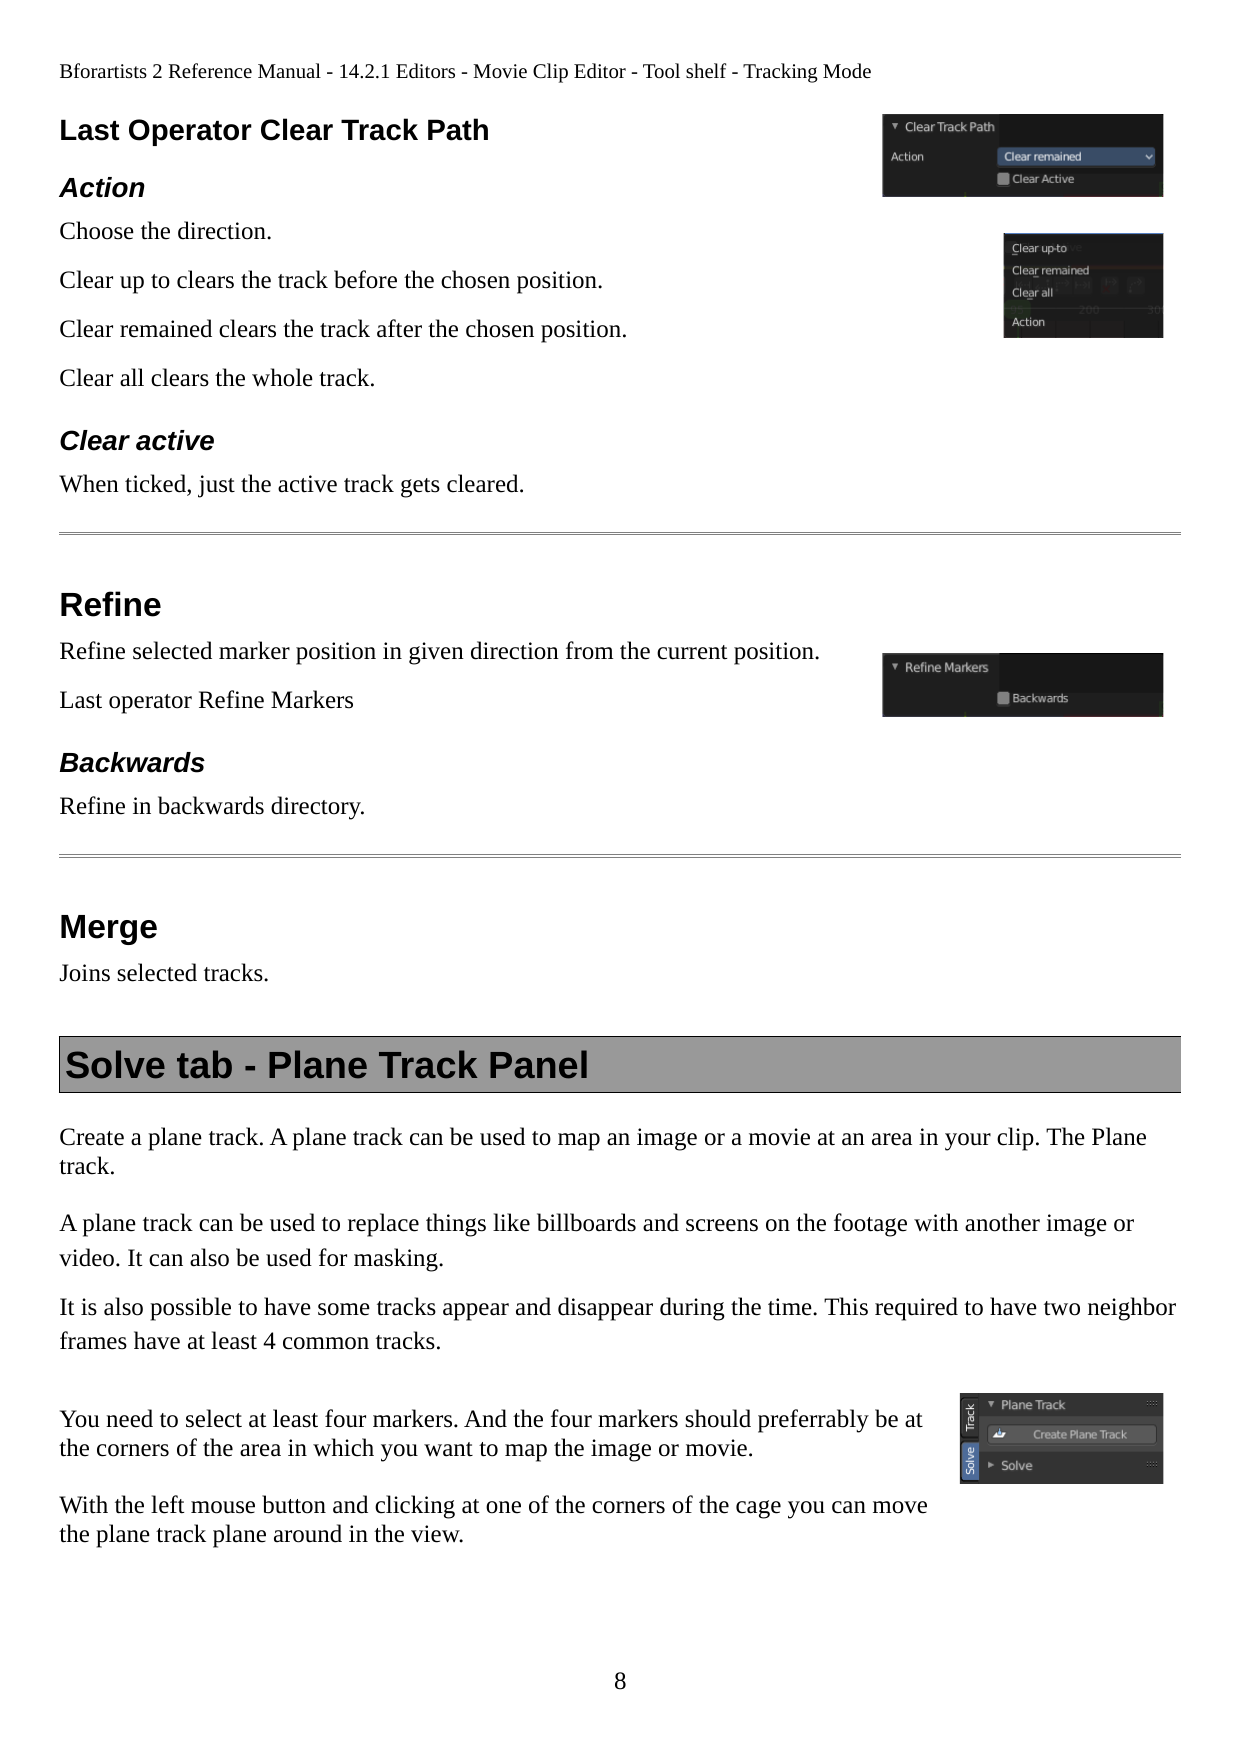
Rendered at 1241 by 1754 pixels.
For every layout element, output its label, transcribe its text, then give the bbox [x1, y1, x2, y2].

subtitle Action [59, 171, 1181, 203]
subtitle Clear active [59, 424, 1181, 456]
picture [882, 653, 1164, 717]
text Refine selected marker position in given direction from the current position. [59, 636, 1181, 665]
text Choose the direction. [59, 216, 1181, 244]
text Clear all clears the whole track. [59, 363, 1181, 392]
text A plane track can be used to replace things like billboards and screens on the footage with another image or video. It can also be used for masking. [59, 1208, 1181, 1271]
table_header Solve tab - Plane Track Panel [60, 1037, 1181, 1092]
text Last operator Refine Markers [59, 685, 882, 714]
picture [882, 114, 1164, 197]
text It is also possible to have some tracks appear and disappear during the time. This required to have two neighbor frames have at least 4 common tracks. [59, 1292, 1181, 1355]
picture [1003, 233, 1164, 338]
text Clear up to clears the track before the chosen position. [59, 265, 1003, 293]
text You need to select at least four markers. And the four markers should preferrably be at the corners of the area in which you want to map the image or movie. [59, 1404, 959, 1462]
text Create a plane track. A plane track can be used to map an image or a movie at an area in your clip. The Plane track. [59, 1122, 1181, 1179]
text Clear remained clears the track after the chosen position. [59, 314, 1181, 343]
text When ticked, just the active track gets cleared. [59, 469, 1181, 498]
subtitle Last Operator Clear Track Path [59, 113, 1181, 146]
text With the left mouse button and clicking at one of the corners of the cage you can move the plane track plane around in the view. [59, 1490, 1181, 1548]
text Joins selected tracks. [59, 958, 1181, 987]
subtitle Merge [59, 907, 1181, 946]
picture [959, 1393, 1164, 1484]
subtitle Refine [59, 585, 1181, 623]
subtitle Backwards [59, 747, 1181, 778]
text Refine in backwards directory. [59, 791, 1181, 820]
